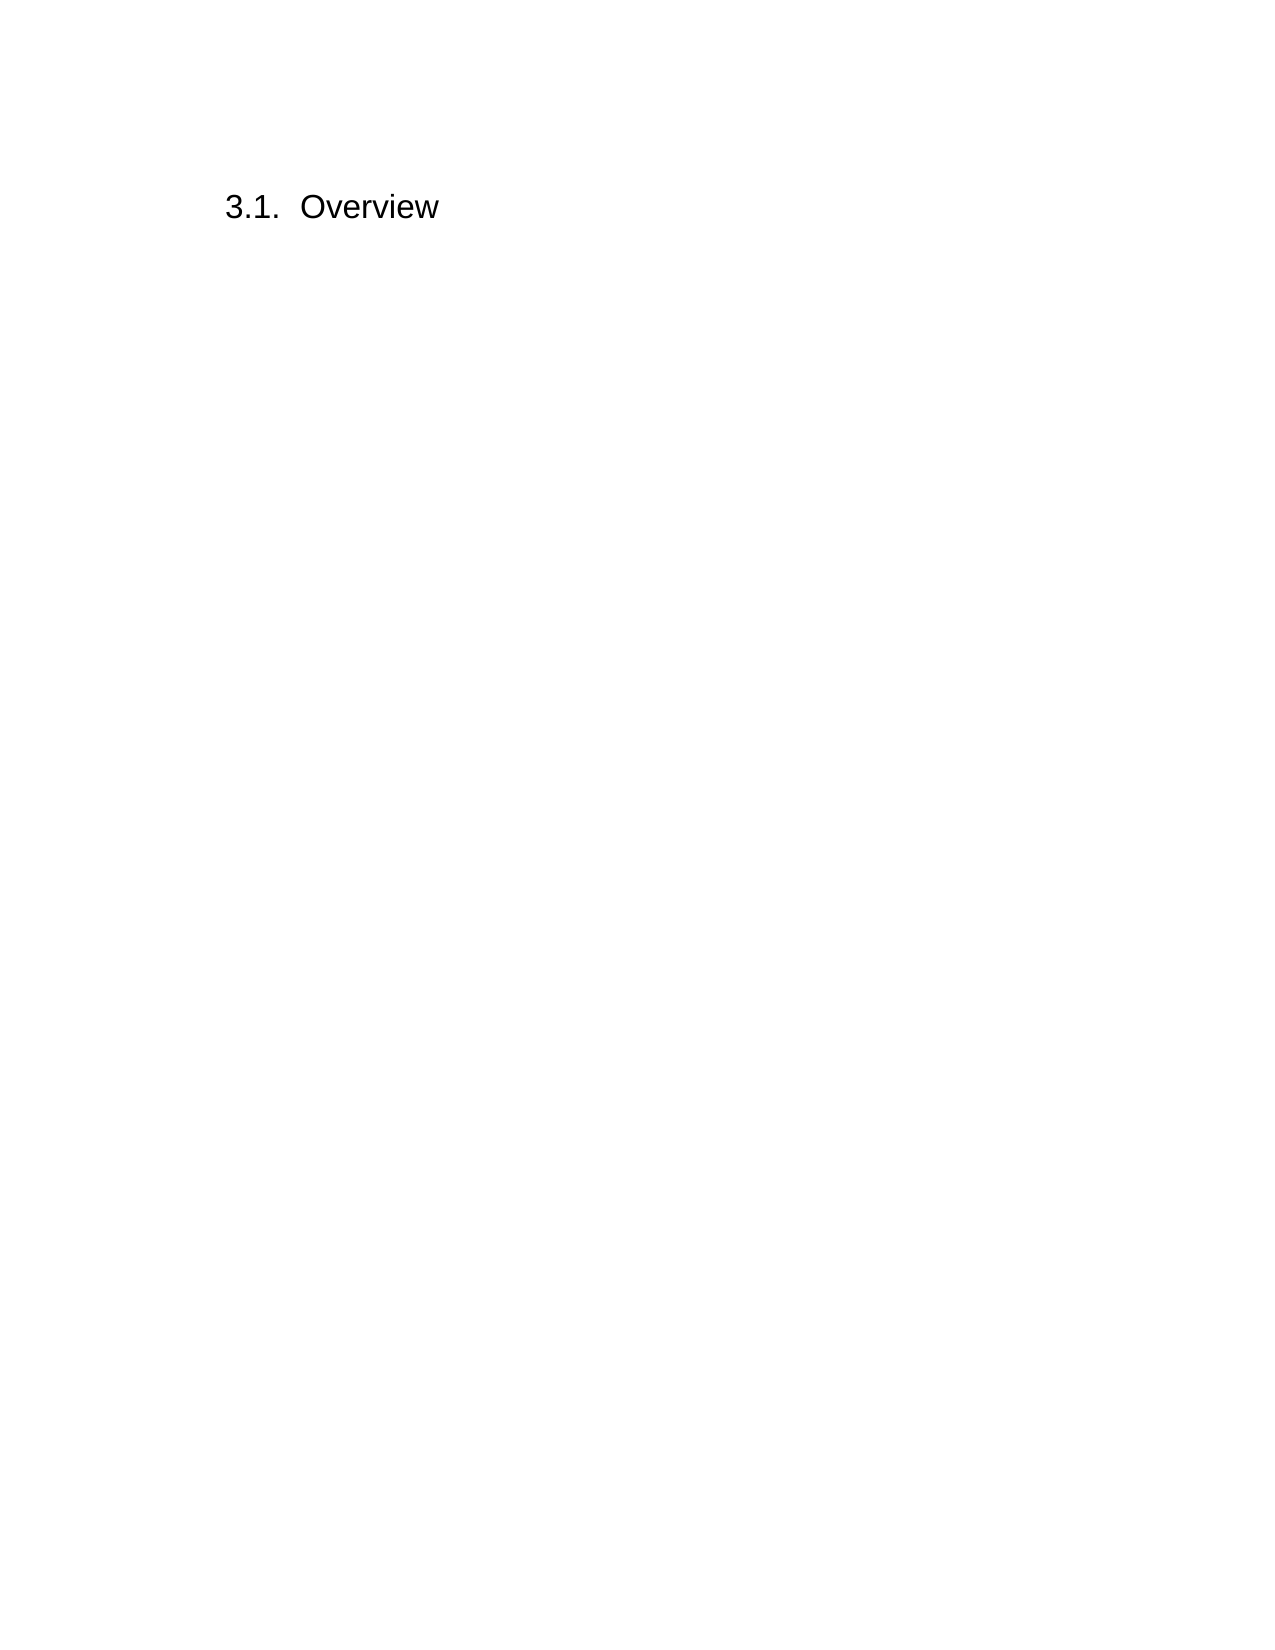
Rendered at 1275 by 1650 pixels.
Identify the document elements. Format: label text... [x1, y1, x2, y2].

subtitle Overview [225, 187, 1125, 226]
